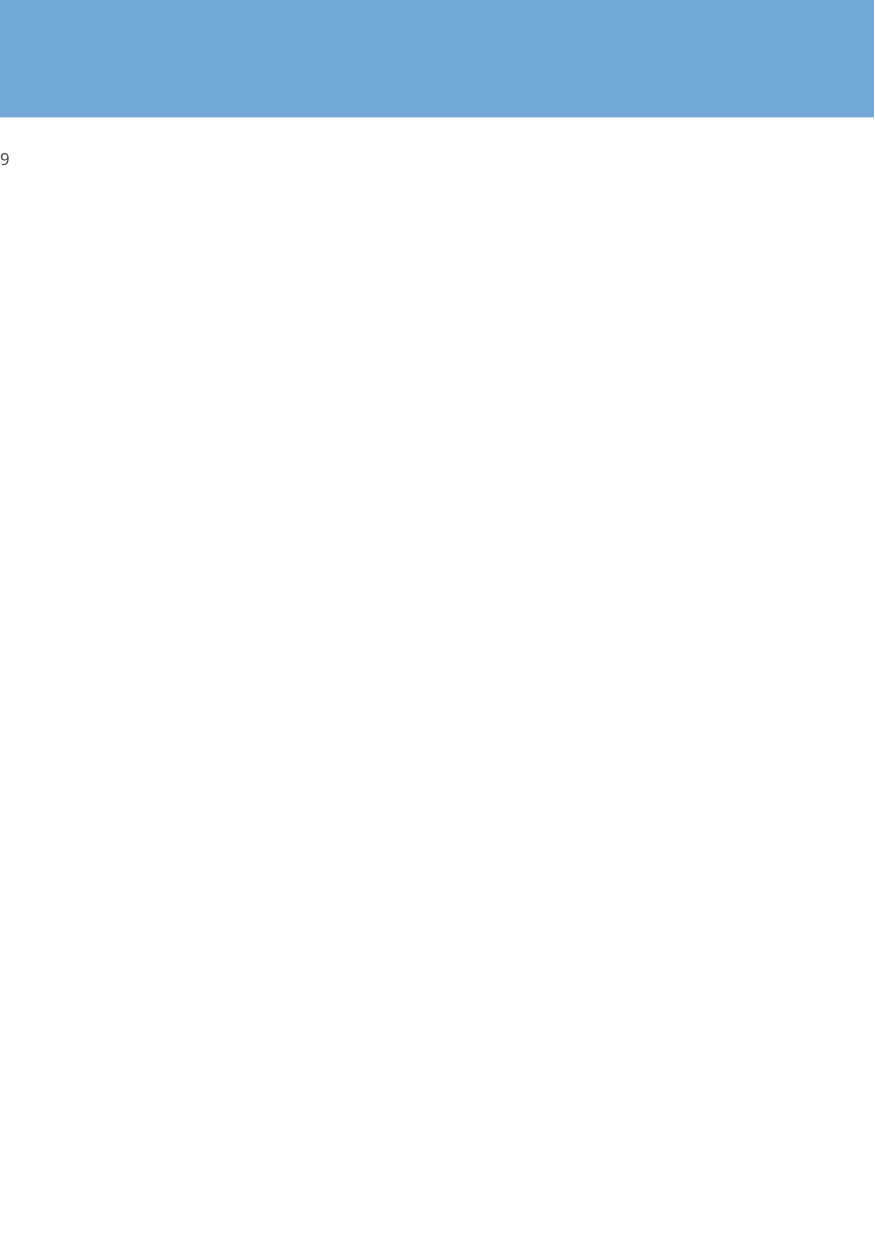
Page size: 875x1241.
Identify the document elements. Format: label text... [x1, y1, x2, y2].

text 9 [0, 148, 874, 171]
